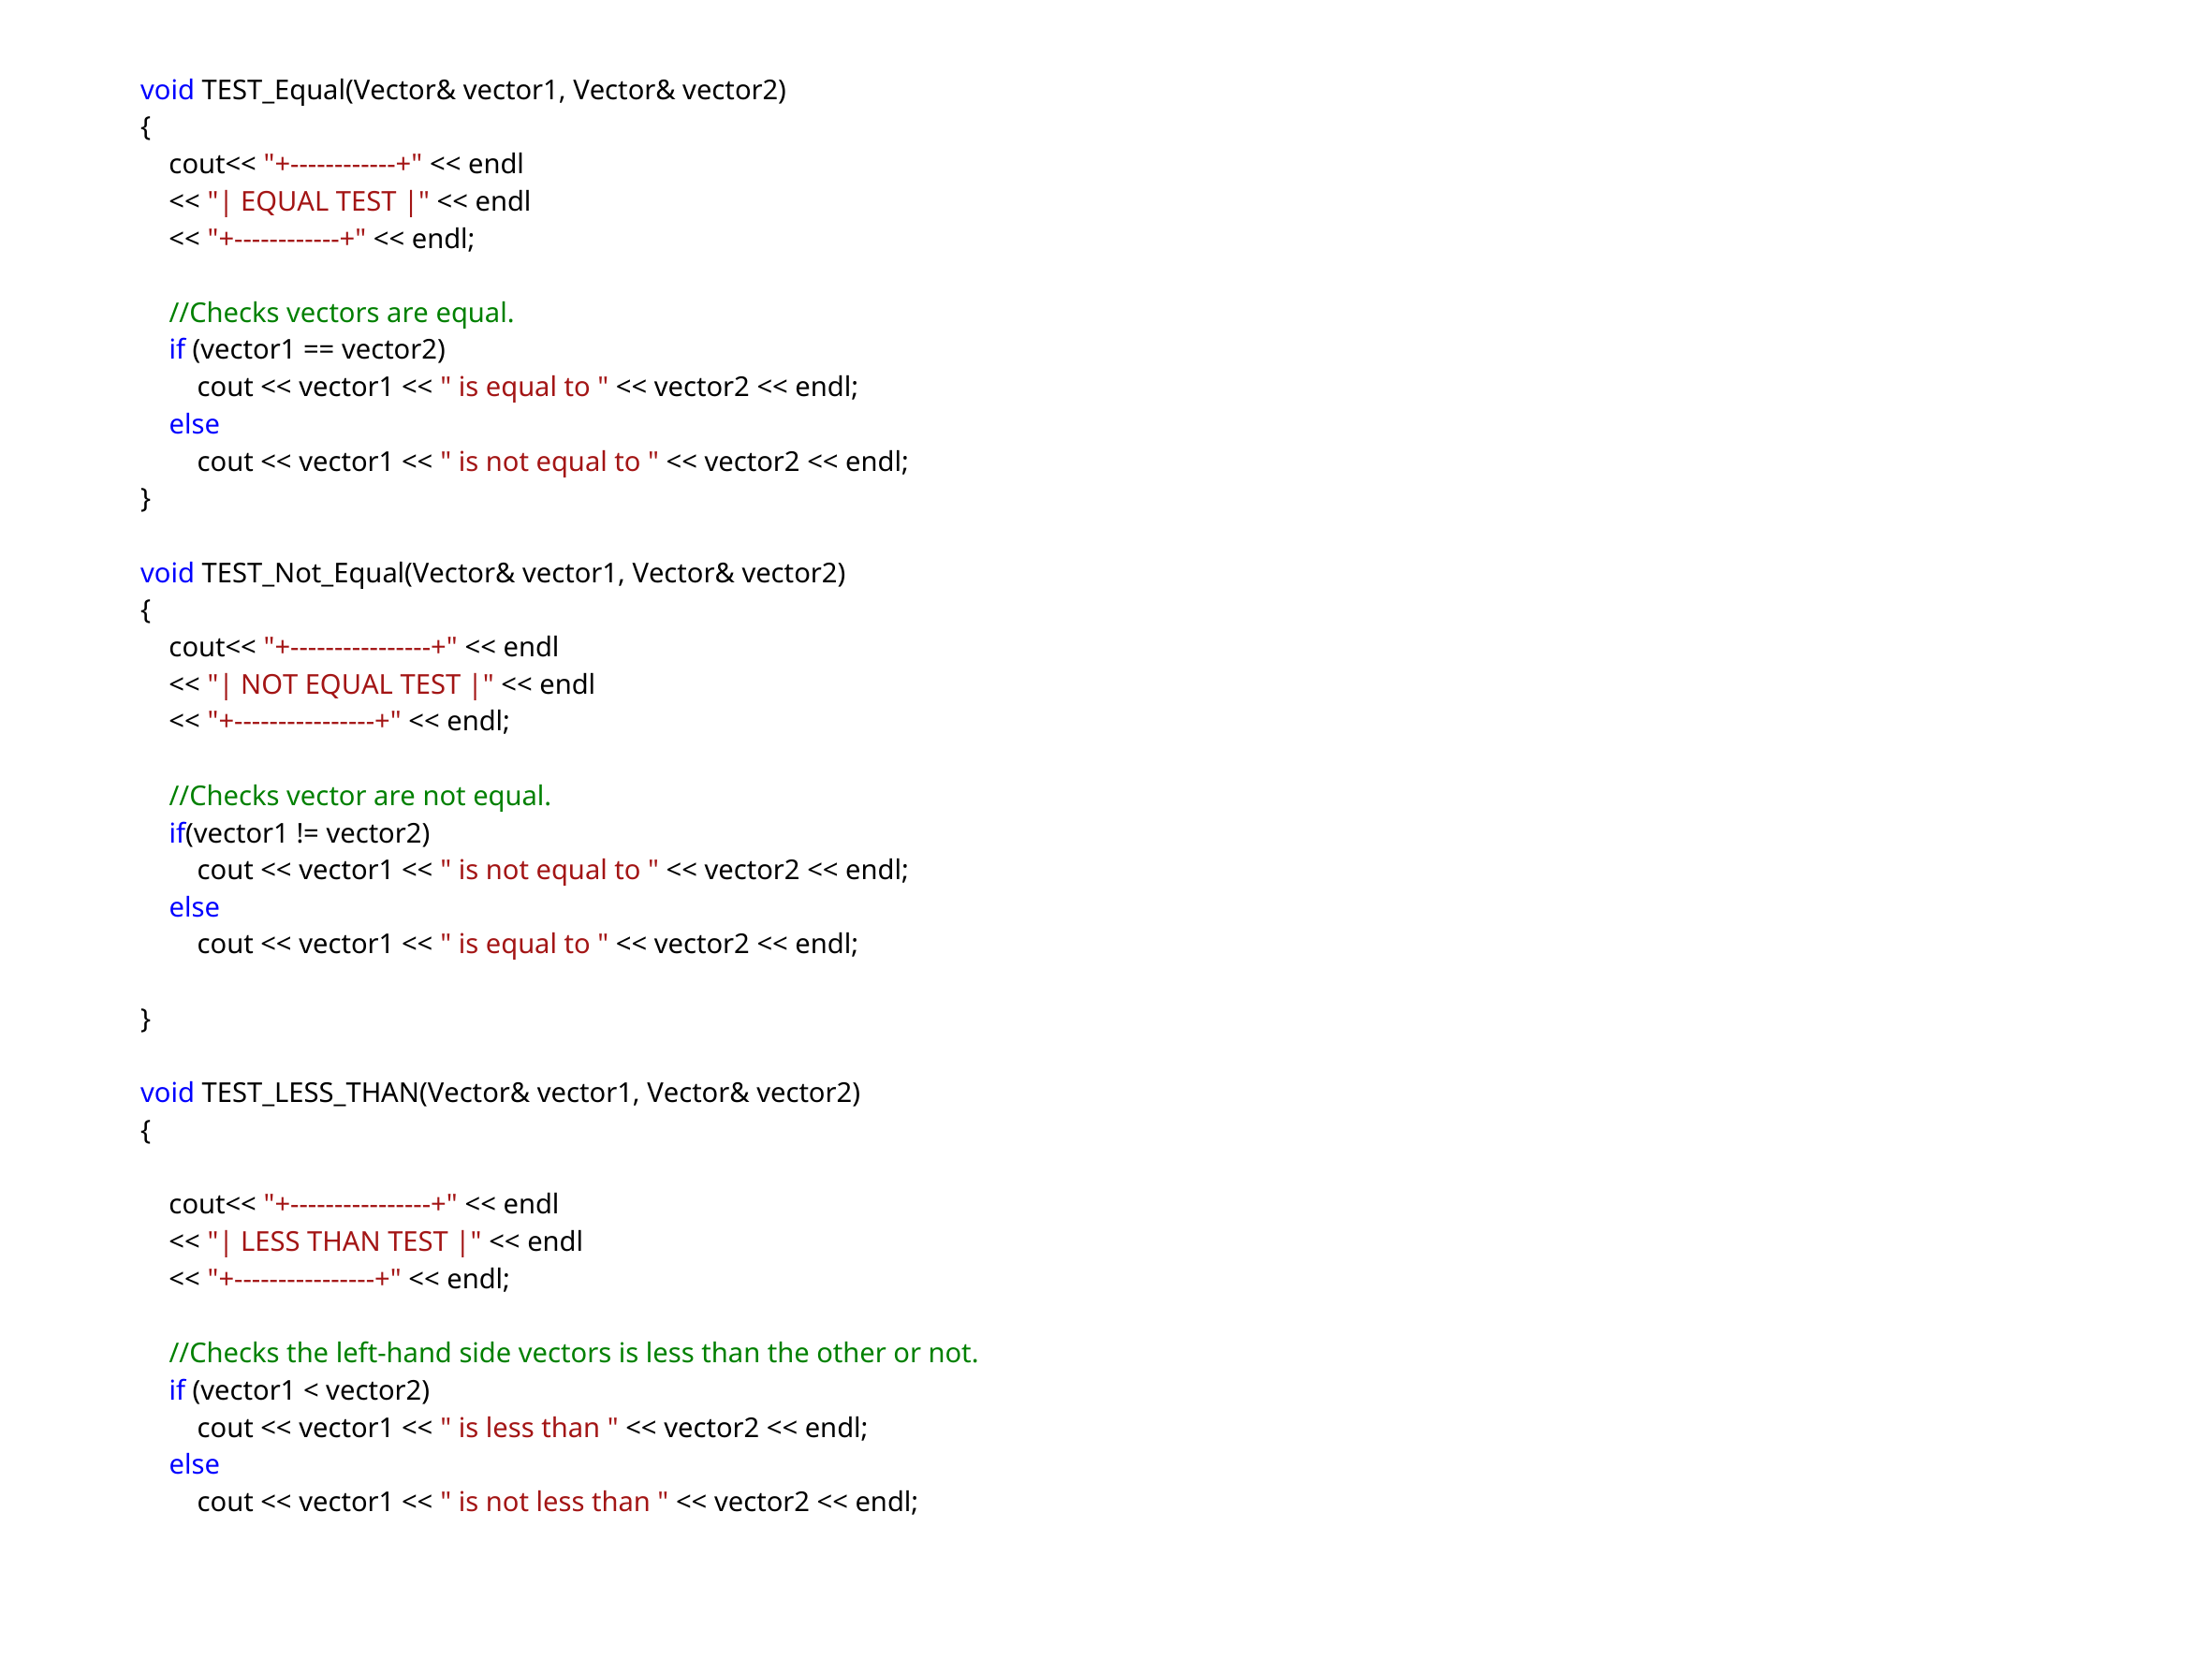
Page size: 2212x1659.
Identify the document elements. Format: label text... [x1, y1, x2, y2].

text cout << vector1 << " is equal to " << vector2 << endl; [140, 367, 2071, 404]
text { [140, 1110, 2071, 1148]
text cout<< "+----------------+" << endl [140, 627, 2071, 665]
text //Checks vectors are equal. [140, 293, 2071, 330]
text { [140, 108, 2071, 144]
text else [140, 404, 2071, 442]
text << "| NOT EQUAL TEST |" << endl [140, 665, 2071, 702]
text cout << vector1 << " is less than " << vector2 << endl; [140, 1408, 2071, 1445]
text void TEST_Not_Equal(Vector& vector1, Vector& vector2) [140, 553, 2071, 591]
text cout << vector1 << " is not equal to " << vector2 << endl; [140, 442, 2071, 479]
text if (vector1 == vector2) [140, 330, 2071, 367]
text << "+----------------+" << endl; [140, 1259, 2071, 1297]
text << "+----------------+" << endl; [140, 702, 2071, 739]
text cout << vector1 << " is not less than " << vector2 << endl; [140, 1482, 2071, 1520]
text void TEST_LESS_THAN(Vector& vector1, Vector& vector2) [140, 1074, 2071, 1110]
text << "| LESS THAN TEST |" << endl [140, 1222, 2071, 1259]
text cout << vector1 << " is not equal to " << vector2 << endl; [140, 850, 2071, 888]
text << "| EQUAL TEST |" << endl [140, 182, 2071, 219]
text if (vector1 < vector2) [140, 1371, 2071, 1408]
text } [140, 479, 2071, 516]
text else [140, 1445, 2071, 1482]
text } [140, 999, 2071, 1036]
text cout<< "+------------+" << endl [140, 144, 2071, 182]
text //Checks the left-hand side vectors is less than the other or not. [140, 1333, 2071, 1371]
text //Checks vector are not equal. [140, 776, 2071, 814]
text void TEST_Equal(Vector& vector1, Vector& vector2) [140, 70, 2071, 108]
text else [140, 888, 2071, 925]
text << "+------------+" << endl; [140, 219, 2071, 256]
text if(vector1 != vector2) [140, 814, 2071, 850]
text cout<< "+----------------+" << endl [140, 1185, 2071, 1222]
text { [140, 591, 2071, 627]
text cout << vector1 << " is equal to " << vector2 << endl; [140, 925, 2071, 962]
